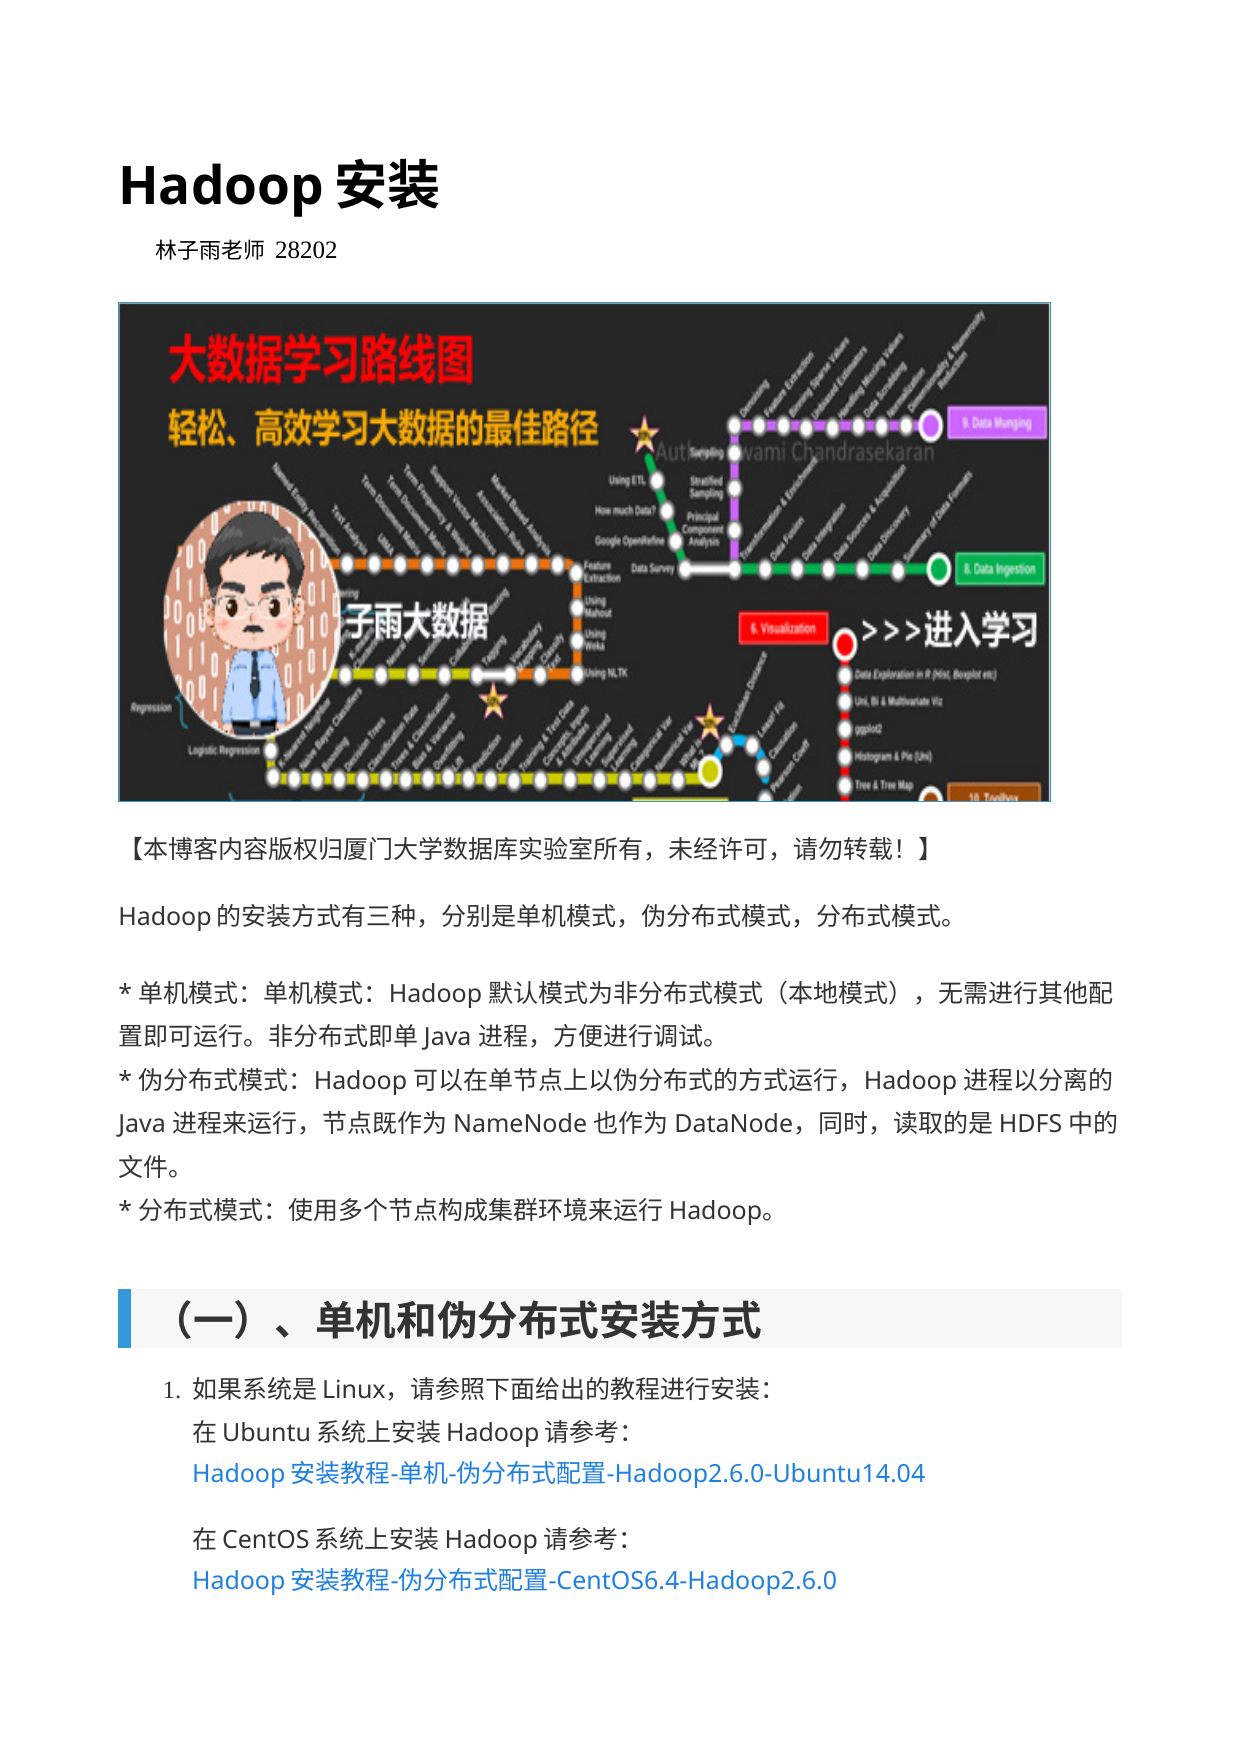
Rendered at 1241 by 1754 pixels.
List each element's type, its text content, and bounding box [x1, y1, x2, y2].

subtitle （一）、单机和伪分布式安装方式 [131, 1289, 1122, 1348]
text 【本博客内容版权归厦门大学数据库实验室所有，未经许可，请勿转载！】 [118, 829, 1122, 865]
picture [119, 303, 1050, 801]
text Hadoop的安装方式有三种，分别是单机模式，伪分布式模式，分布式模式。 * 单机模式：单机模式：Hadoop 默认模式为非分布式模式（本地模式），无需进行其他配置即可运行。非分布式即单 Java 进程，方便进行调试。 * 伪分布式模式：Hadoop 可以在单节点上以伪分布式的方式运行，Hadoop 进程以分离的 Java 进程来运行，节点既作为 NameNode 也作为 DataNode，同时，读取的是 HDFS 中的文件。 * 分布式模式：使用多个节点构成集群环境来运行Hadoop。 [118, 896, 1122, 1227]
list 如果系统是Linux，请参照下面给出的教程进行安装： [162, 1369, 1122, 1405]
list 在CentOS系统上安装Hadoop请参考： Hadoop安装教程-伪分布式配置-CentOS6.4-Hadoop2.6.0 [162, 1520, 1122, 1597]
text 林子雨老师 28202 [149, 233, 1122, 264]
subtitle Hadoop安装 [118, 143, 1122, 220]
list 在Ubuntu系统上安装Hadoop请参考： Hadoop安装教程-单机-伪分布式配置-Hadoop2.6.0-Ubuntu14.04 [162, 1412, 1122, 1489]
